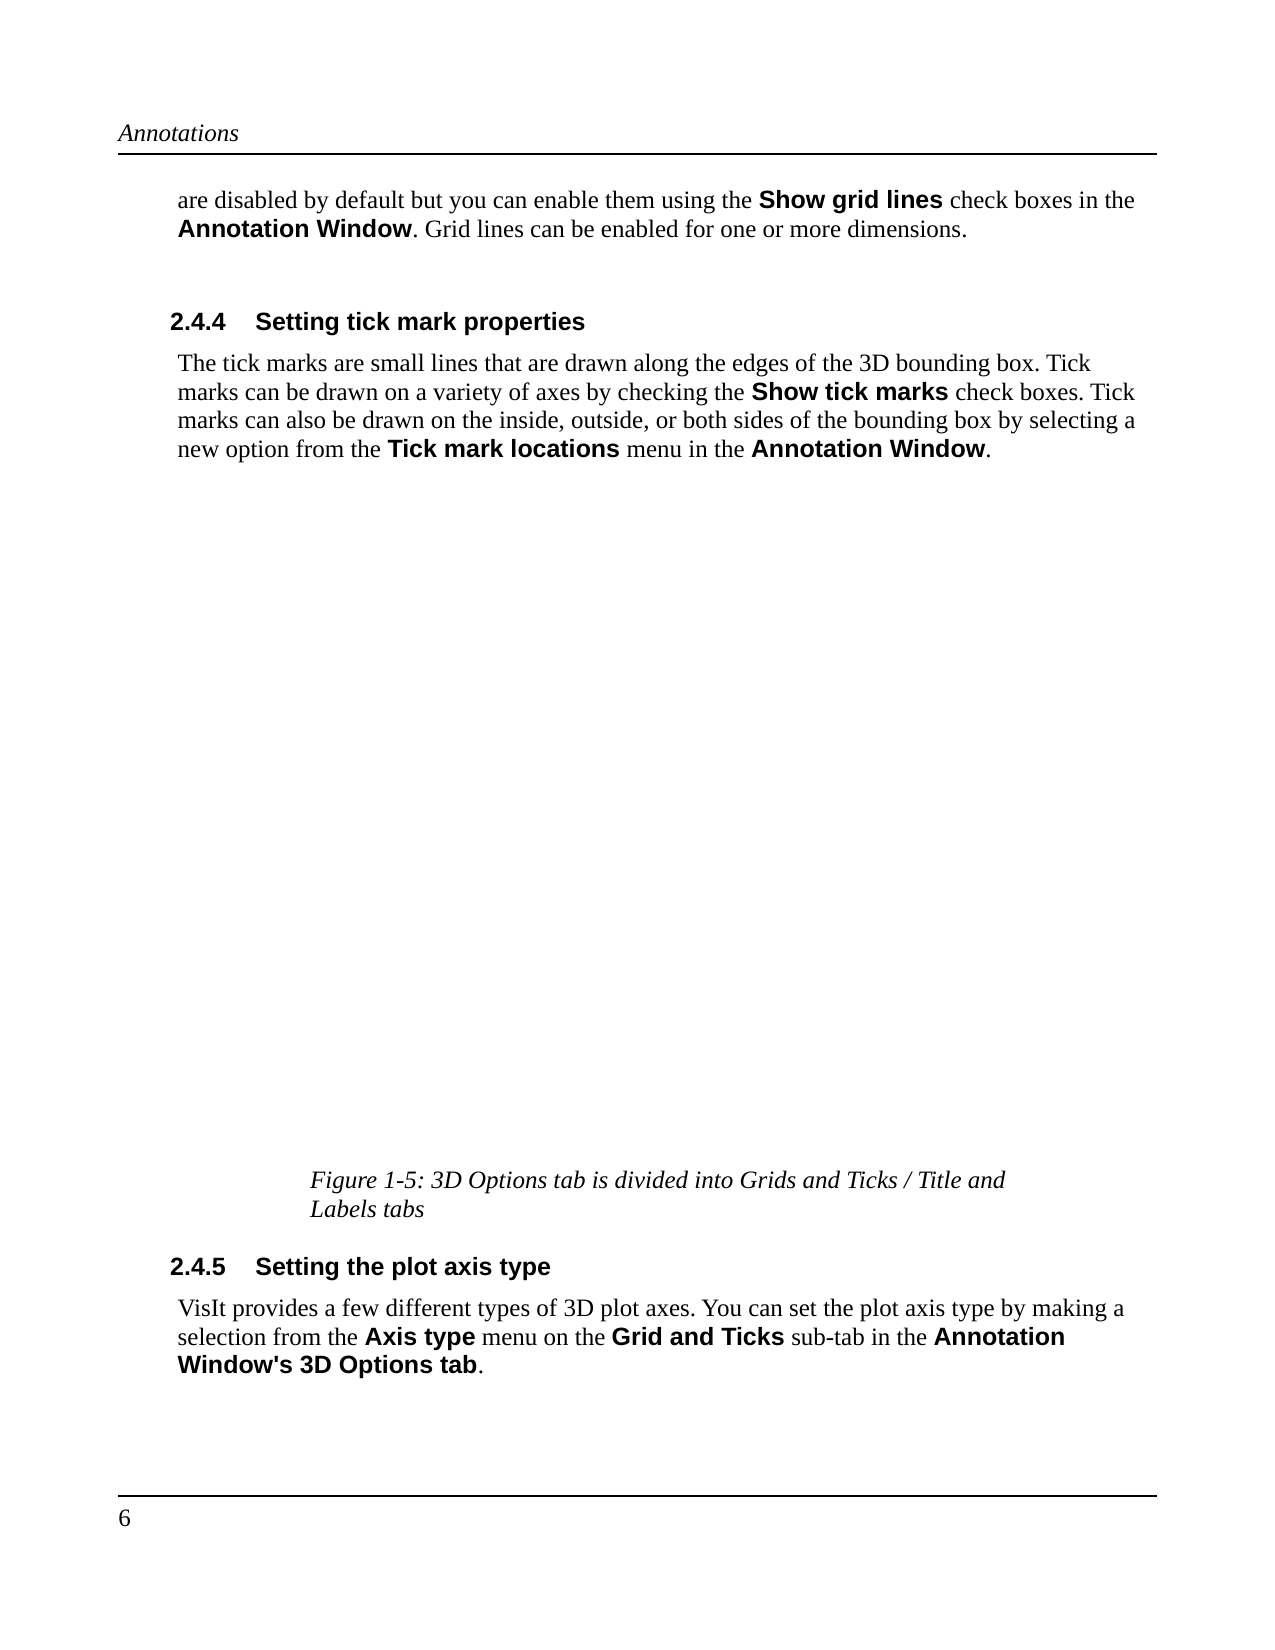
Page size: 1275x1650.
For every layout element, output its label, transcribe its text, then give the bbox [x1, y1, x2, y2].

text [310, 475, 1024, 488]
subtitle Setting tick mark properties [163, 307, 1157, 336]
text Figure 1-5: 3D Options tab is divided into Grids and Ticks / Title and Labels tabs [310, 488, 1024, 1223]
text The tick marks are small lines that are drawn along the edges of the 3D bounding box. Tick marks can be drawn on a variety of axes by checking the Show tick marks check boxes. Tick marks can also be drawn on the inside, outside, or both sides of the bounding box by selecting a new option from the Tick mark locations menu in the Annotation Window. [177, 348, 1157, 463]
subtitle Setting the plot axis type [163, 528, 1157, 1281]
text are disabled by default but you can enable them using the Show grid lines check boxes in the Annotation Window. Grid lines can be enabled for one or more dimensions. [177, 185, 1157, 243]
text VisIt provides a few different types of 3D plot axes. You can set the plot axis type by making a selection from the Axis type menu on the Grid and Ticks sub-tab in the Annotation Window's 3D Options tab. [177, 1293, 1157, 1379]
